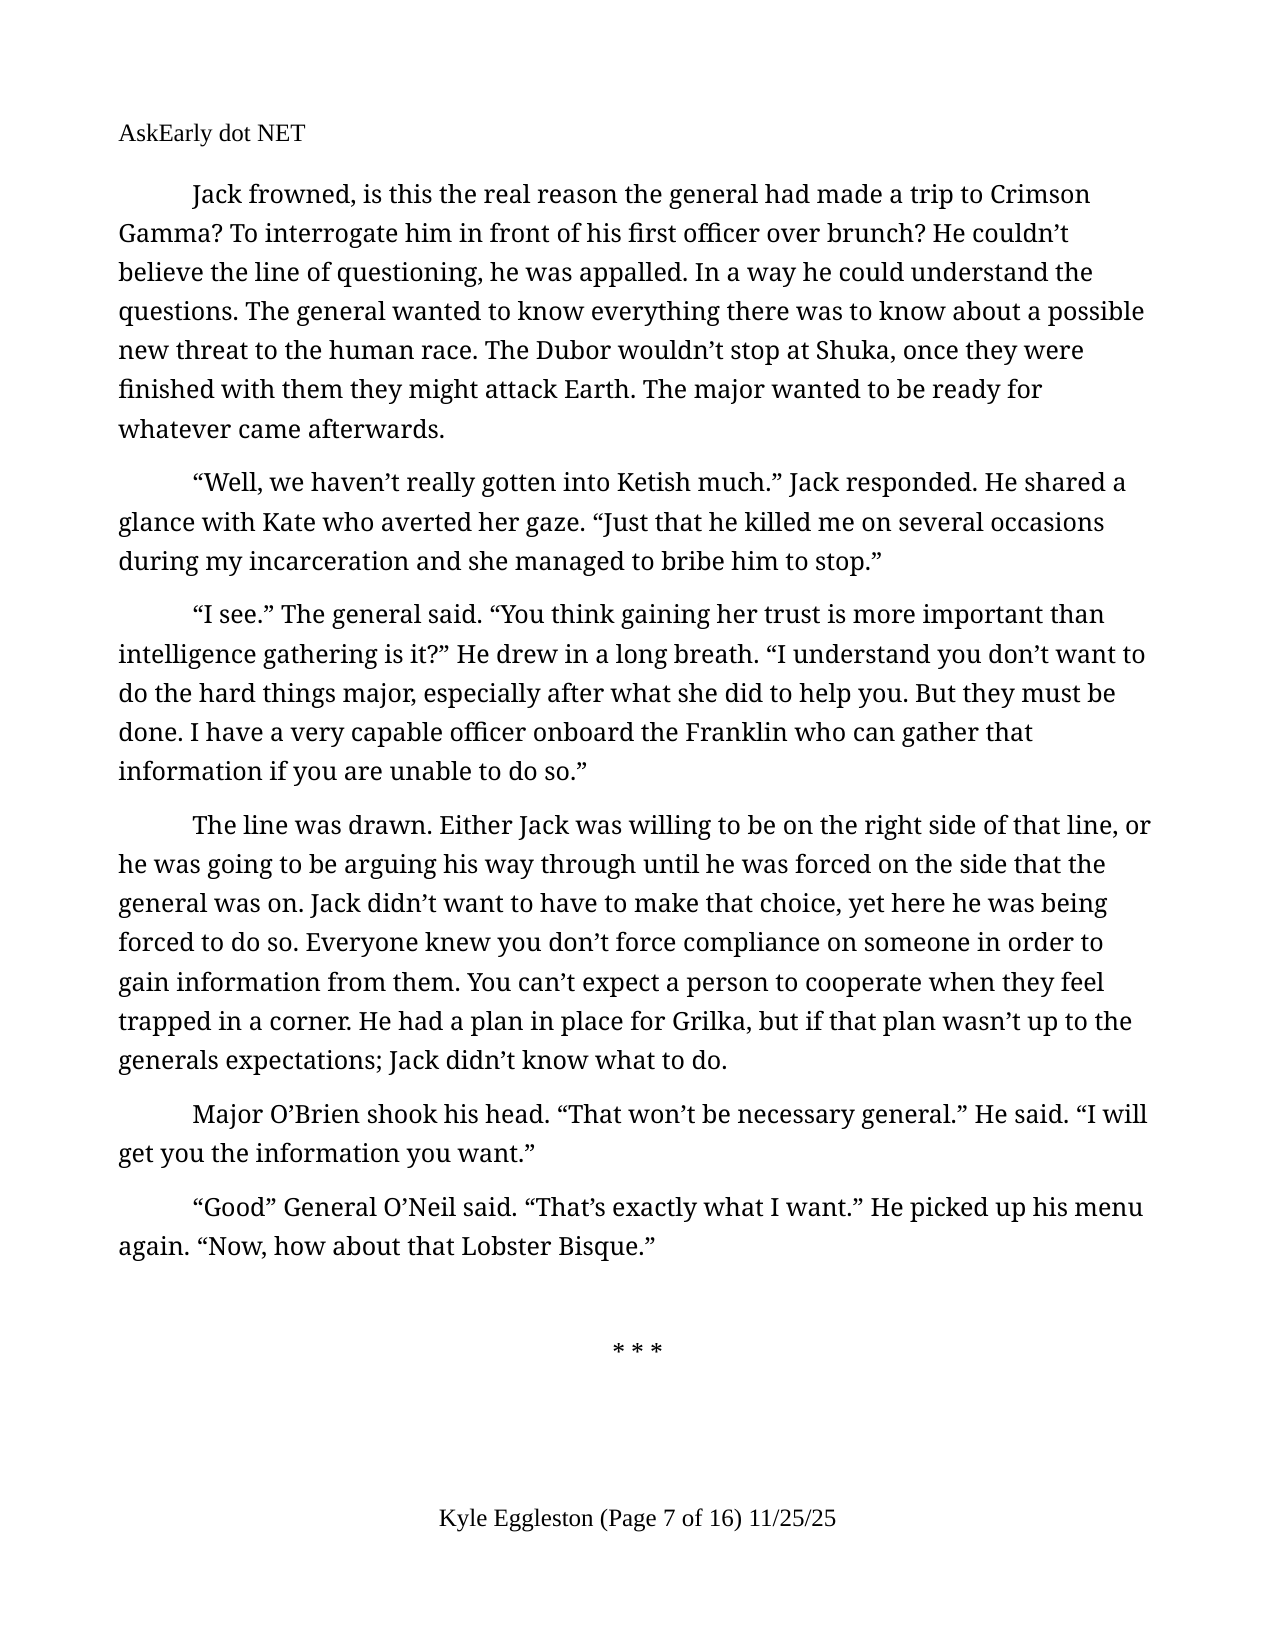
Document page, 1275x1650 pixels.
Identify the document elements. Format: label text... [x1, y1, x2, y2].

text “Well, we haven’t really gotten into Ketish much.” Jack responded. He shared a glance with Kate who averted her gaze. “Just that he killed me on several occasions during my incarceration and she managed to bribe him to stop.” [118, 465, 1157, 577]
text “I see.” The general said. “You think gaining her trust is more important than intelligence gathering is it?” He drew in a long breath. “I understand you don’t want to do the hard things major, especially after what she did to help you. But they must be done. I have a very capable officer onboard the Franklin who can gather that information if you are unable to do so.” [118, 597, 1157, 788]
text “Good” General O’Neil said. “That’s exactly what I want.” He picked up his menu again. “Now, how about that Lobster Bisque.” [118, 1189, 1157, 1262]
text The line was drawn. Either Jack was willing to be on the right side of that line, or he was going to be arguing his way through until he was forced on the side that the general was on. Jack didn’t want to have to make that choice, yet here he was being forced to do so. Everyone knew you don’t force compliance on someone in order to gain information from them. You can’t expect a person to cooperate when they feel trapped in a corner. He had a plan in place for Grilka, but if that plan wasn’t up to the generals expectations; Jack didn’t know what to do. [118, 808, 1157, 1077]
text Jack frowned, is this the real reason the general had made a trip to Crimson Gamma? To interrogate him in front of his first officer over brunch? He couldn’t believe the line of questioning, he was appalled. In a way he could understand the questions. The general wanted to know everything there was to know about a possible new threat to the human race. The Dubor wouldn’t stop at Shuka, once they were finished with them they might attack Earth. The major wanted to be ready for whatever came afterwards. [118, 176, 1157, 445]
text Major O’Brien shook his head. “That won’t be necessary general.” He said. “I will get you the information you want.” [118, 1096, 1157, 1169]
text * * * [118, 1336, 1157, 1370]
